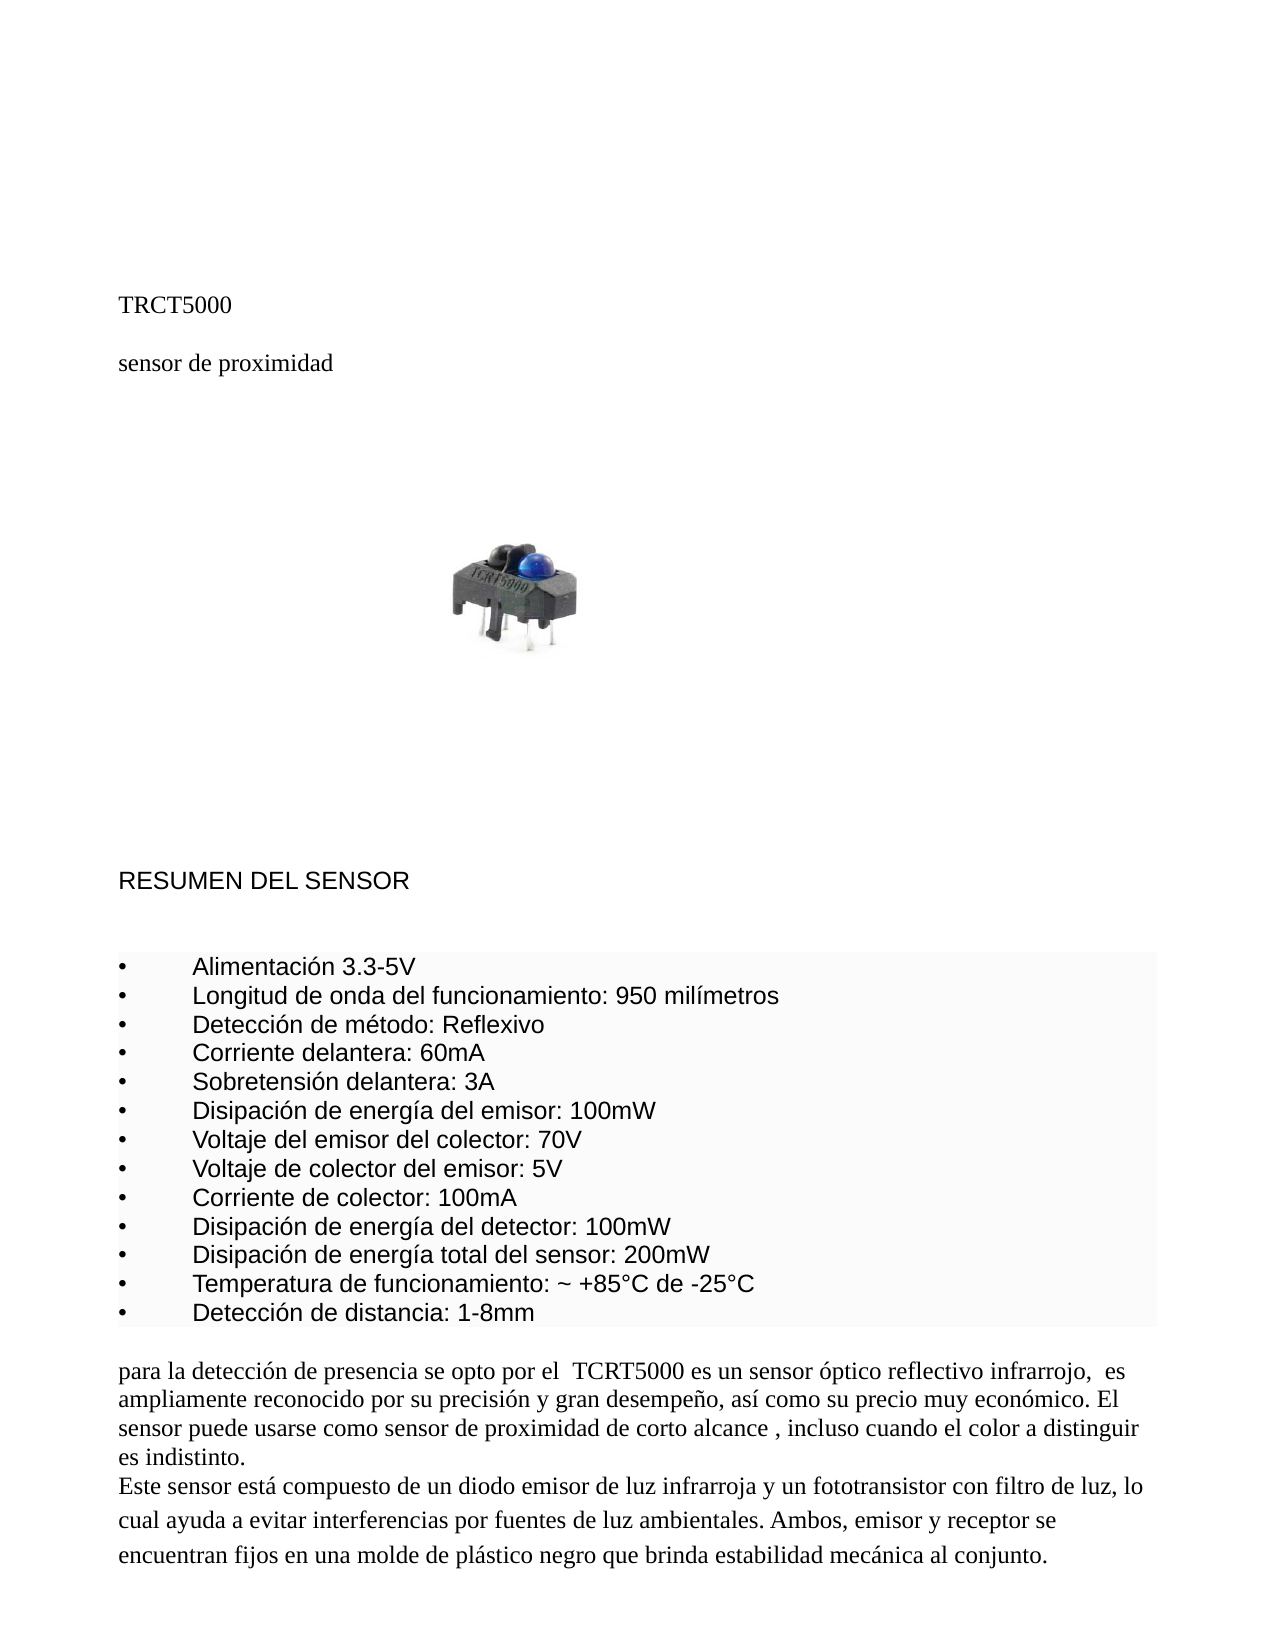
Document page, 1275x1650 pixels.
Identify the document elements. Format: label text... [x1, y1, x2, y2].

list Corriente de colector: 100mA [118, 1183, 1157, 1212]
text para la detección de presencia se opto por el TCRT5000 es un sensor óptico reflectivo infrarrojo, es ampliamente reconocido por su precisión y gran desempeño, así como su precio muy económico. El sensor puede usarse como sensor de proximidad de corto alcance , incluso cuando el color a distinguir es indistinto. [118, 1356, 1157, 1471]
list Voltaje de colector del emisor: 5V [118, 1154, 1157, 1183]
list Sobretensión delantera: 3A [118, 1067, 1157, 1096]
list Alimentación 3.3-5V [118, 952, 1157, 981]
list Disipación de energía total del sensor: 200mW [118, 1240, 1157, 1269]
list Detección de método: Reflexivo [118, 1009, 1157, 1038]
text TRCT5000 [118, 291, 1157, 319]
text RESUMEN DEL SENSOR [118, 866, 1157, 894]
list Corriente delantera: 60mA [118, 1038, 1157, 1067]
list Detección de distancia: 1-8mm [118, 1298, 1157, 1327]
list Disipación de energía del emisor: 100mW [118, 1096, 1157, 1125]
list Temperatura de funcionamiento: ~ +85°C de -25°C [118, 1269, 1157, 1298]
text sensor de proximidad [118, 348, 1157, 377]
list Voltaje del emisor del colector: 70V [118, 1125, 1157, 1154]
list Disipación de energía del detector: 100mW [118, 1212, 1157, 1240]
text Este sensor está compuesto de un diodo emisor de luz infrarroja y un fototransistor con filtro de luz, lo cual ayuda a evitar interferencias por fuentes de luz ambientales. Ambos, emisor y receptor se encuentran fijos en una molde de plástico negro que brinda estabilidad mecánica al conjunto. [118, 1471, 1157, 1568]
list Longitud de onda del funcionamiento: 950 milímetros [118, 981, 1157, 1009]
